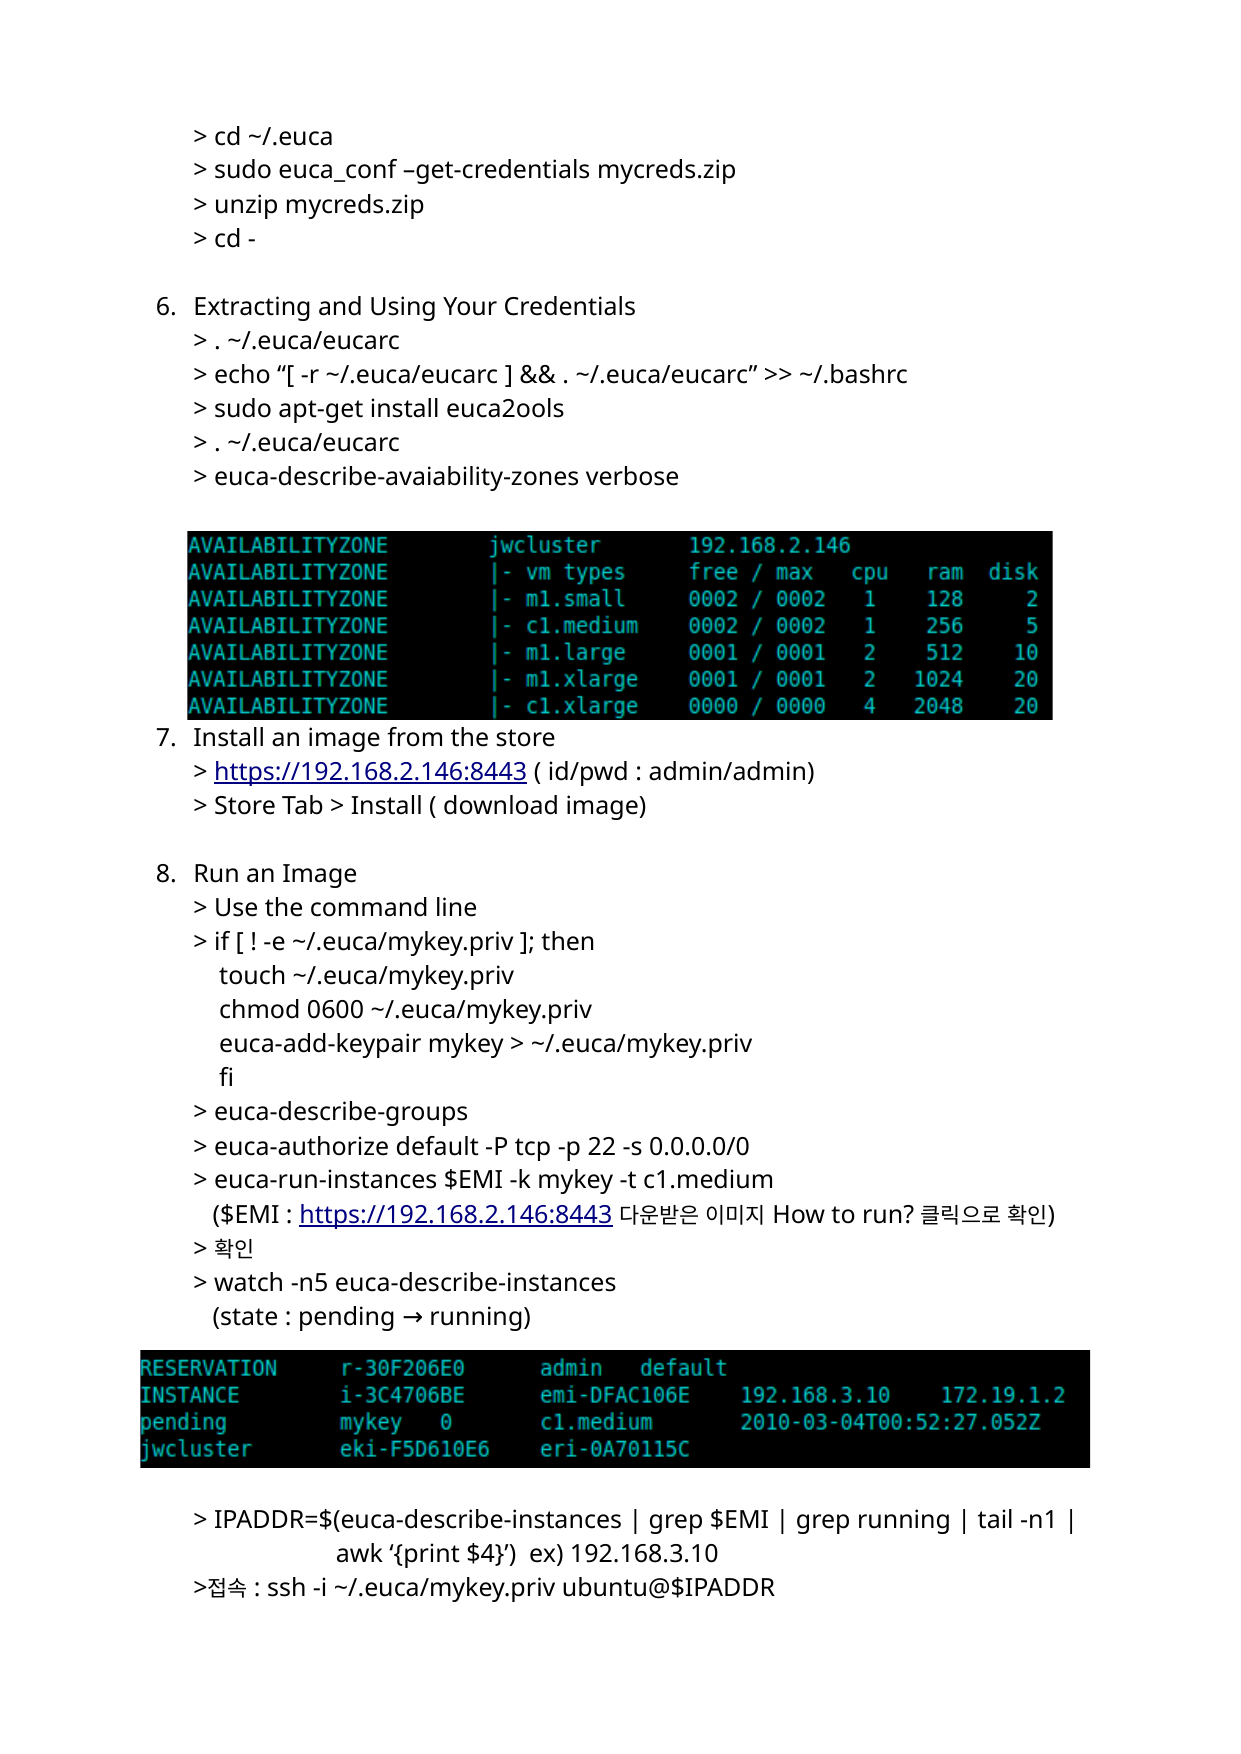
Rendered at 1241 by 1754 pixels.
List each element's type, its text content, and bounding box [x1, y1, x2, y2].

picture [187, 531, 1053, 720]
list touch ~/.euca/mykey.priv [156, 958, 1122, 992]
list > IPADDR=$(euca-describe-instances | grep $EMI | grep running | tail -n1 | [156, 1501, 1122, 1535]
list > 확인 [156, 1230, 1122, 1264]
list > sudo euca_conf –get-credentials mycreds.zip [156, 152, 1122, 186]
list > https://192.168.2.146:8443 ( id/pwd : admin/admin) [156, 753, 1122, 787]
list (state : pending → running) [156, 1298, 1122, 1332]
list > euca-describe-avaiability-zones verbose [156, 459, 1122, 493]
list > Use the command line [156, 890, 1122, 924]
list > unzip mycreds.zip [156, 186, 1122, 220]
list > if [ ! -e ~/.euca/mykey.priv ]; then [156, 924, 1122, 958]
list > Store Tab > Install ( download image) [156, 787, 1122, 822]
list euca-add-keypair mykey > ~/.euca/mykey.priv [156, 1026, 1122, 1060]
list > euca-describe-groups [156, 1094, 1122, 1128]
list Install an image from the store [156, 527, 1122, 753]
list awk ‘{print $4}’) ex) 192.168.3.10 [156, 1535, 1122, 1569]
list > watch -n5 euca-describe-instances [156, 1264, 1122, 1298]
list > echo “[ -r ~/.euca/eucarc ] && . ~/.euca/eucarc” >> ~/.bashrc [156, 357, 1122, 391]
list > euca-authorize default -P tcp -p 22 -s 0.0.0.0/0 [156, 1128, 1122, 1162]
picture [140, 1350, 1091, 1468]
list ($EMI : https://192.168.2.146:8443 다운받은 이미지 How to run? 클릭으로 확인) [156, 1196, 1122, 1230]
list Extracting and Using Your Credentials [156, 288, 1122, 322]
list > cd ~/.euca [156, 118, 1122, 152]
list Run an Image [156, 856, 1122, 890]
list > sudo apt-get install euca2ools [156, 391, 1122, 425]
list > euca-run-instances $EMI -k mykey -t c1.medium [156, 1162, 1122, 1196]
list >접속 : ssh -i ~/.euca/mykey.priv ubuntu@$IPADDR [156, 1569, 1122, 1603]
list > . ~/.euca/eucarc [156, 322, 1122, 357]
list chmod 0600 ~/.euca/mykey.priv [156, 992, 1122, 1026]
list fi [156, 1060, 1122, 1094]
list > cd - [156, 220, 1122, 254]
list > . ~/.euca/eucarc [156, 425, 1122, 459]
